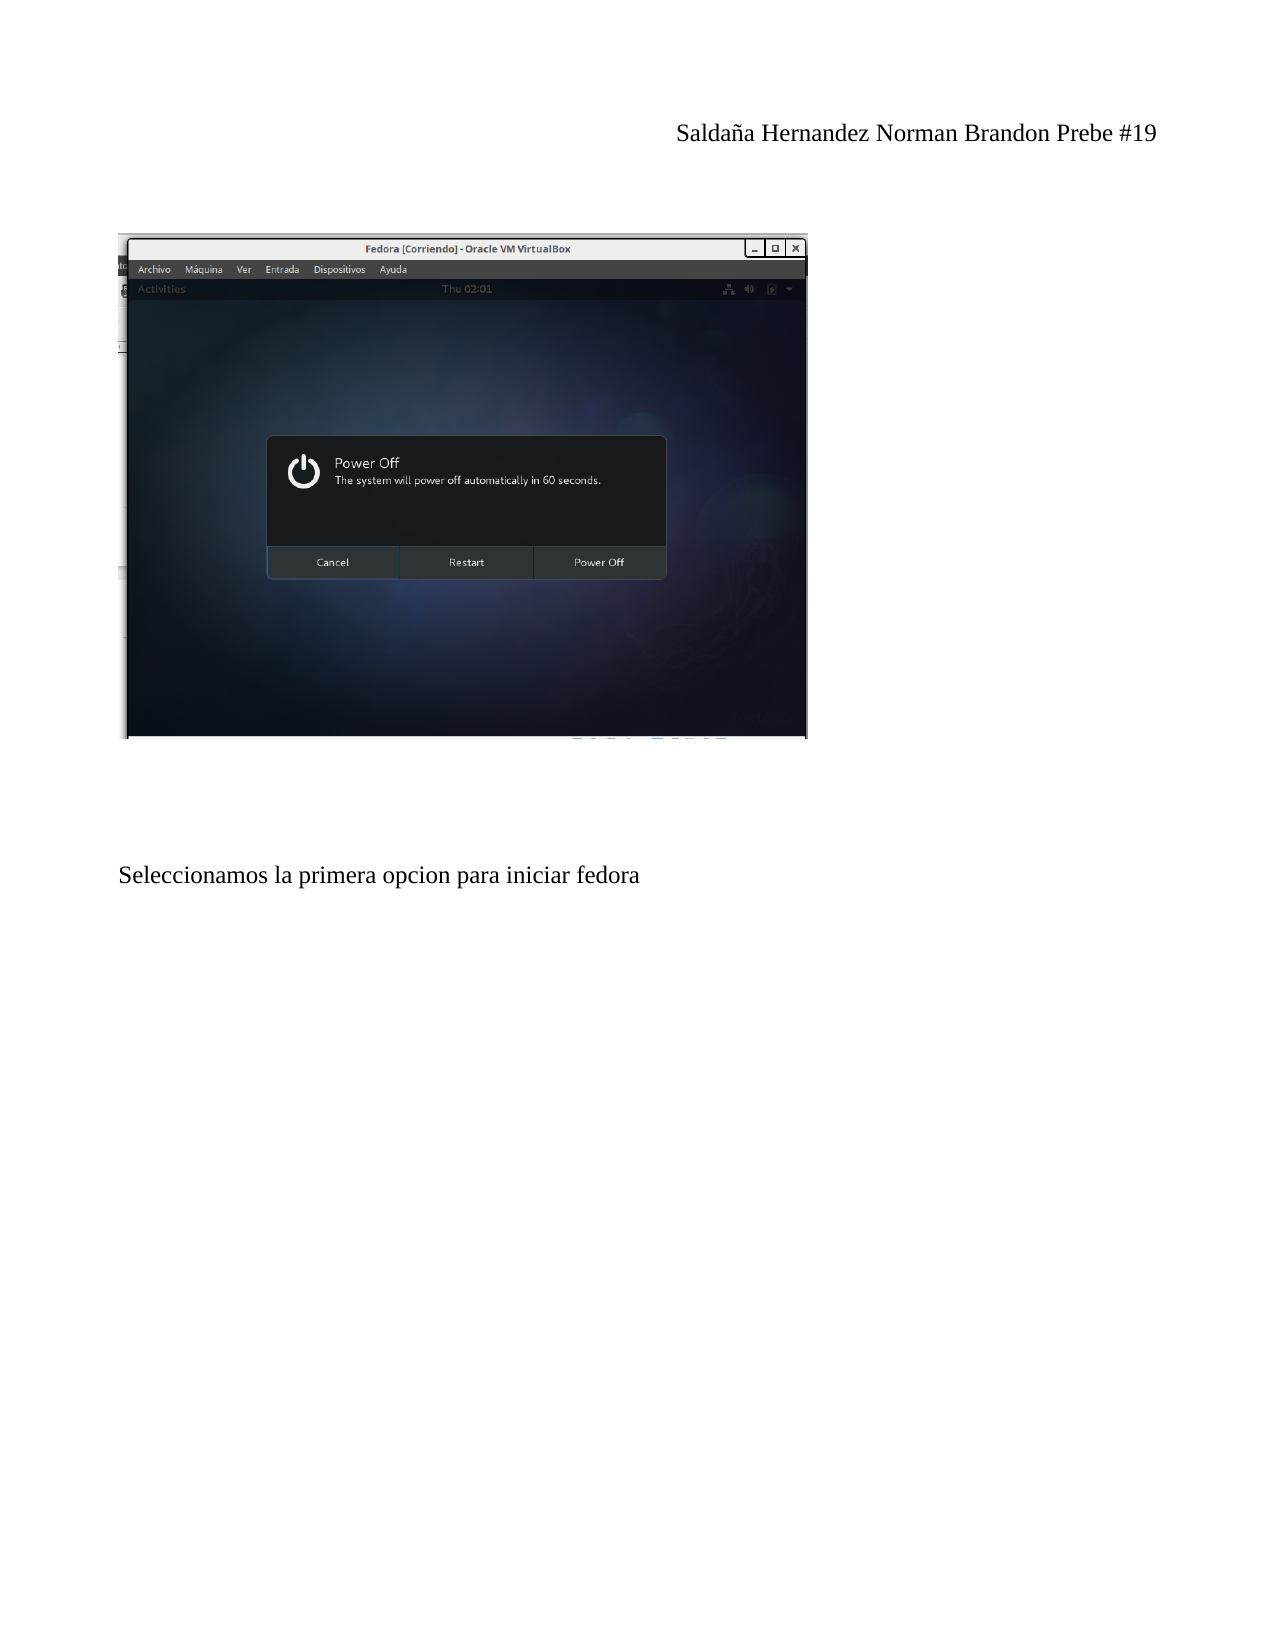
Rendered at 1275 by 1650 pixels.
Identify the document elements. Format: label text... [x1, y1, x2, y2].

text Seleccionamos la primera opcion para iniciar fedora [118, 861, 1157, 889]
picture [118, 233, 808, 739]
